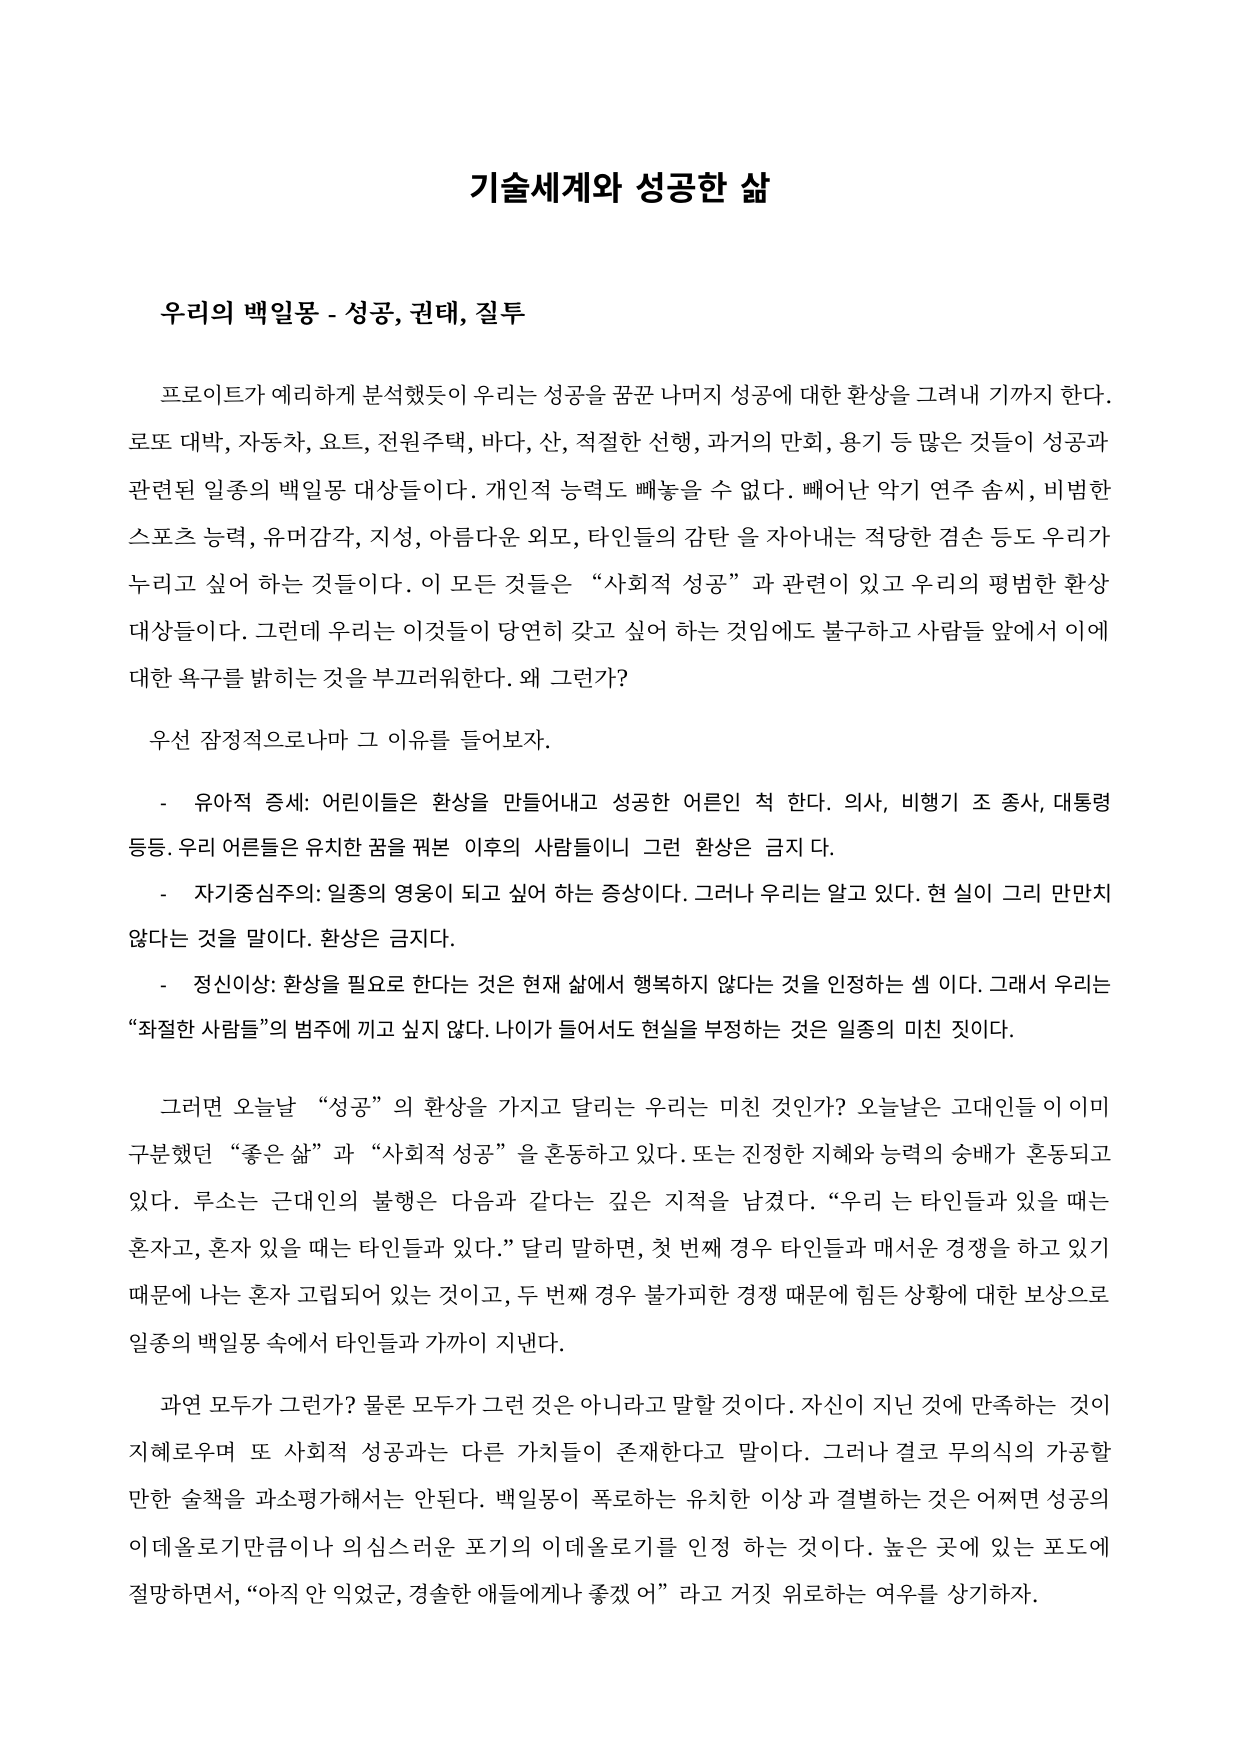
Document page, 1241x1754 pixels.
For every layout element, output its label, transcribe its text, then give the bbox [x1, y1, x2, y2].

text 과연 모두가 그런가? 물론 모두가 그런 것은 아니라고 말할 것이다. 자신이 지닌 것에 만족하는 것이 지혜로우며 또 사회적 성공과는 다른 가치들이 존재한다고 말이다. 그러나 결코 무의식의 가공할 만한 술책을 과소평가해서는 안된다. 백일몽이 폭로하는 유치한 이상 과 결별하는 것은 어쩌면 성공의 이데올로기만큼이나 의심스러운 포기의 이데올로기를 인정 하는 것이다. 높은 곳에 있는 포도에 절망하면서, “아직 안 익었군, 경솔한 애들에게나 좋겠 어”라고 거짓 위로하는 여우를 상기하자. [128, 1388, 1112, 1608]
list 유아적 증세: 어린이들은 환상을 만들어내고 성공한 어른인 척 한다. 의사, 비행기 조 종사, 대통령 등등. 우리 어른들은 유치한 꿈을 꿔본 이후의 사람들이니 그런 환상은 금지 다. [128, 786, 1112, 862]
text 그러면 오늘날 “성공”의 환상을 가지고 달리는 우리는 미친 것인가? 오늘날은 고대인들 이 이미 구분했던 “좋은 삶”과 “사회적 성공”을 혼동하고 있다. 또는 진정한 지혜와 능력의 숭배가 혼동되고 있다. 루소는 근대인의 불행은 다음과 같다는 깊은 지적을 남겼다. “우리 는 타인들과 있을 때는 혼자고, 혼자 있을 때는 타인들과 있다.” 달리 말하면, 첫 번째 경우 타인들과 매서운 경쟁을 하고 있기 때문에 나는 혼자 고립되어 있는 것이고, 두 번째 경우 불가피한 경쟁 때문에 힘든 상황에 대한 보상으로 일종의 백일몽 속에서 타인들과 가까이 지낸다. [128, 1090, 1112, 1357]
list 자기중심주의: 일종의 영웅이 되고 싶어 하는 증상이다. 그러나 우리는 알고 있다. 현 실이 그리 만만치 않다는 것을 말이다. 환상은 금지다. [128, 877, 1112, 953]
text 우선 잠정적으로나마 그 이유를 들어보자. [149, 723, 1122, 755]
list 정신이상: 환상을 필요로 한다는 것은 현재 삶에서 행복하지 않다는 것을 인정하는 셈 이다. 그래서 우리는 “좌절한 사람들”의 범주에 끼고 싶지 않다. 나이가 들어서도 현실을 부정하는 것은 일종의 미친 짓이다. [128, 968, 1112, 1043]
text 프로이트가 예리하게 분석했듯이 우리는 성공을 꿈꾼 나머지 성공에 대한 환상을 그려내 기까지 한다. 로또 대박, 자동차, 요트, 전원주택, 바다, 산, 적절한 선행, 과거의 만회, 용기 등 많은 것들이 성공과 관련된 일종의 백일몽 대상들이다. 개인적 능력도 빼놓을 수 없다. 빼어난 악기 연주 솜씨, 비범한 스포츠 능력, 유머감각, 지성, 아름다운 외모, 타인들의 감탄 을 자아내는 적당한 겸손 등도 우리가 누리고 싶어 하는 것들이다. 이 모든 것들은 “사회적 성공”과 관련이 있고 우리의 평범한 환상 대상들이다. 그런데 우리는 이것들이 당연히 갖고 싶어 하는 것임에도 불구하고 사람들 앞에서 이에 대한 욕구를 밝히는 것을 부끄러워한다. 왜 그런가? [128, 378, 1112, 693]
title 기술세계와 성공한 삶 [444, 162, 796, 210]
text 우리의 백일몽 - 성공, 권태, 질투 [160, 294, 1122, 330]
